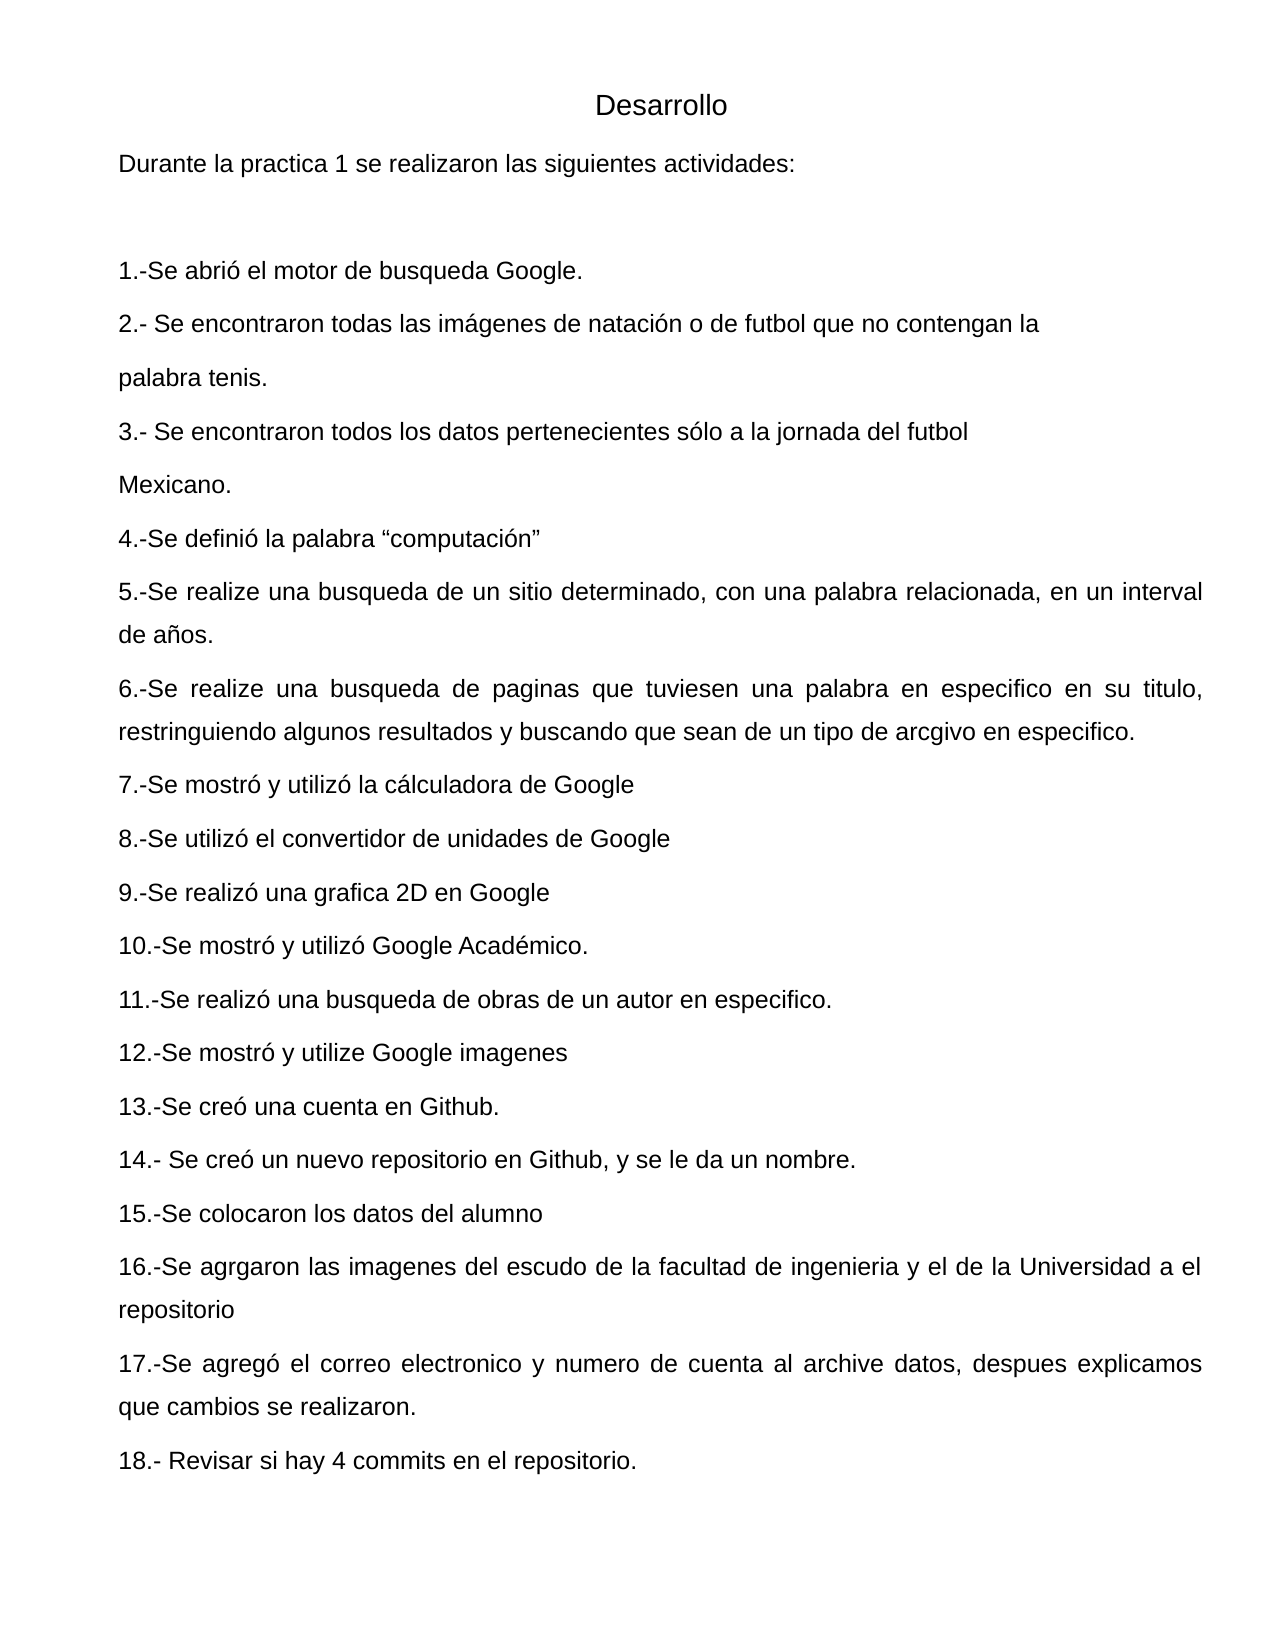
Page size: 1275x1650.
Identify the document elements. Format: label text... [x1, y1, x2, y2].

text 18.- Revisar si hay 4 commits en el repositorio. [118, 1446, 1205, 1474]
text 11.-Se realizó una busqueda de obras de un autor en especifico. [118, 985, 1205, 1013]
text 10.-Se mostró y utilizó Google Académico. [118, 931, 1205, 960]
text 4.-Se definió la palabra “computación” [118, 524, 1205, 552]
text 16.-Se agrgaron las imagenes del escudo de la facultad de ingenieria y el de la Universidad a el repositorio [118, 1252, 1205, 1324]
text 14.- Se creó un nuevo repositorio en Github, y se le da un nombre. [118, 1145, 1205, 1174]
text 17.-Se agregó el correo electronico y numero de cuenta al archive datos, despues explicamos que cambios se realizaron. [118, 1349, 1205, 1421]
text Desarrollo [118, 88, 1205, 121]
text 5.-Se realize una busqueda de un sitio determinado, con una palabra relacionada, en un interval de años. [118, 577, 1205, 649]
text palabra tenis. [118, 363, 1205, 392]
text Mexicano. [118, 470, 1205, 499]
text 2.- Se encontraron todas las imágenes de natación o de futbol que no contengan la [118, 309, 1205, 338]
text Durante la practica 1 se realizaron las siguientes actividades: [118, 149, 1205, 177]
text 3.- Se encontraron todos los datos pertenecientes sólo a la jornada del futbol [118, 416, 1205, 445]
text 12.-Se mostró y utilize Google imagenes [118, 1038, 1205, 1067]
text 8.-Se utilizó el convertidor de unidades de Google [118, 824, 1205, 853]
text 6.-Se realize una busqueda de paginas que tuviesen una palabra en especifico en su titulo, restringuiendo algunos resultados y buscando que sean de un tipo de arcgivo en especifico. [118, 674, 1205, 746]
text 13.-Se creó una cuenta en Github. [118, 1092, 1205, 1121]
text 1.-Se abrió el motor de busqueda Google. [118, 256, 1205, 284]
text 9.-Se realizó una grafica 2D en Google [118, 878, 1205, 906]
text 15.-Se colocaron los datos del alumno [118, 1199, 1205, 1228]
text 7.-Se mostró y utilizó la cálculadora de Google [118, 771, 1205, 799]
